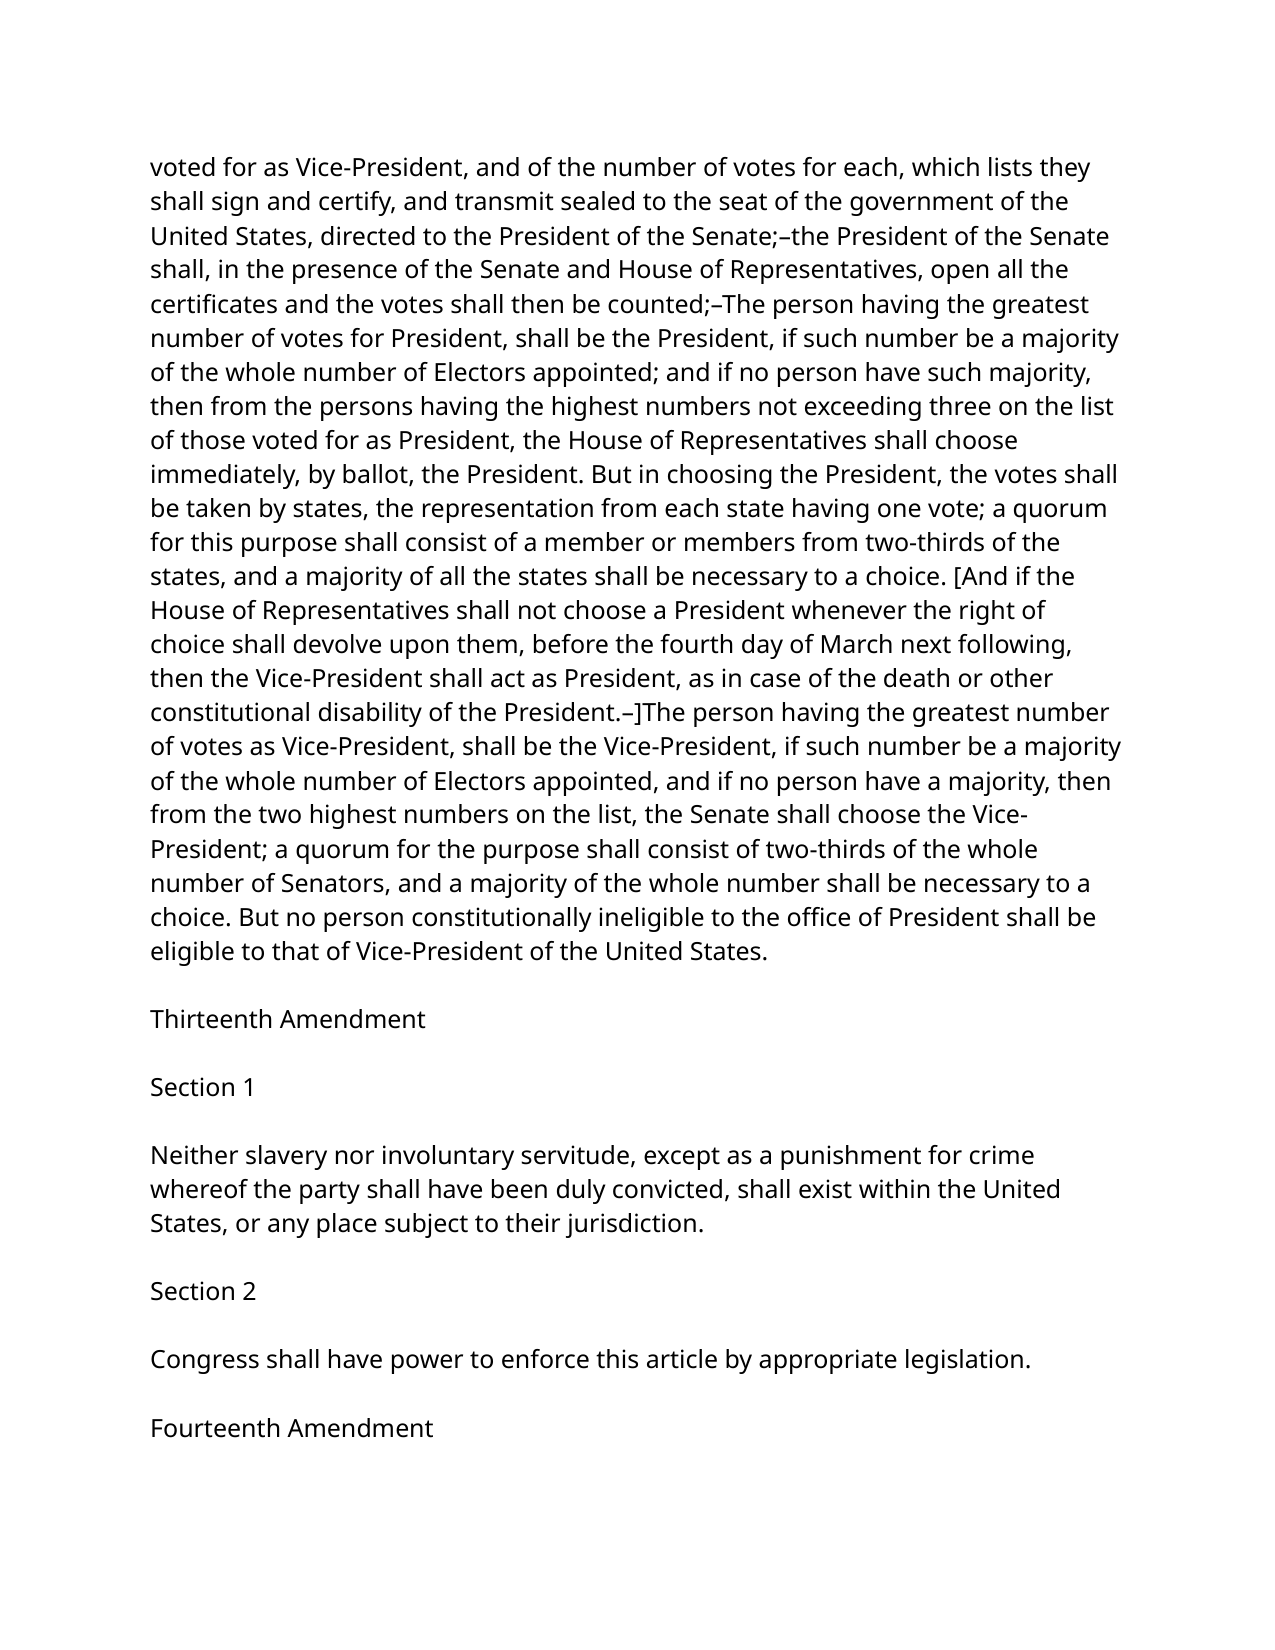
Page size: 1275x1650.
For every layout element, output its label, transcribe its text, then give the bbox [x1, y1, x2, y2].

text Section 2 [150, 1274, 1125, 1308]
text Thirteenth Amendment [150, 1002, 1125, 1036]
text Fourteenth Amendment [150, 1410, 1125, 1444]
text Section 1 [150, 1070, 1125, 1104]
text voted for as Vice-President, and of the number of votes for each, which lists they shall sign and certify, and transmit sealed to the seat of the government of the United States, directed to the President of the Senate;–the President of the Senate shall, in the presence of the Senate and House of Representatives, open all the certificates and the votes shall then be counted;–The person having the greatest number of votes for President, shall be the President, if such number be a majority of the whole number of Electors appointed; and if no person have such majority, then from the persons having the highest numbers not exceeding three on the list of those voted for as President, the House of Representatives shall choose immediately, by ballot, the President. But in choosing the President, the votes shall be taken by states, the representation from each state having one vote; a quorum for this purpose shall consist of a member or members from two-thirds of the states, and a majority of all the states shall be necessary to a choice. [And if the House of Representatives shall not choose a President whenever the right of choice shall devolve upon them, before the fourth day of March next following, then the Vice-President shall act as President, as in case of the death or other constitutional disability of the President.–]The person having the greatest number of votes as Vice-President, shall be the Vice-President, if such number be a majority of the whole number of Electors appointed, and if no person have a majority, then from the two highest numbers on the list, the Senate shall choose the Vice-President; a quorum for the purpose shall consist of two-thirds of the whole number of Senators, and a majority of the whole number shall be necessary to a choice. But no person constitutionally ineligible to the office of President shall be eligible to that of Vice-President of the United States. [150, 150, 1125, 967]
text Congress shall have power to enforce this article by appropriate legislation. [150, 1342, 1125, 1376]
text Neither slavery nor involuntary servitude, except as a punishment for crime whereof the party shall have been duly convicted, shall exist within the United States, or any place subject to their jurisdiction. [150, 1138, 1125, 1240]
